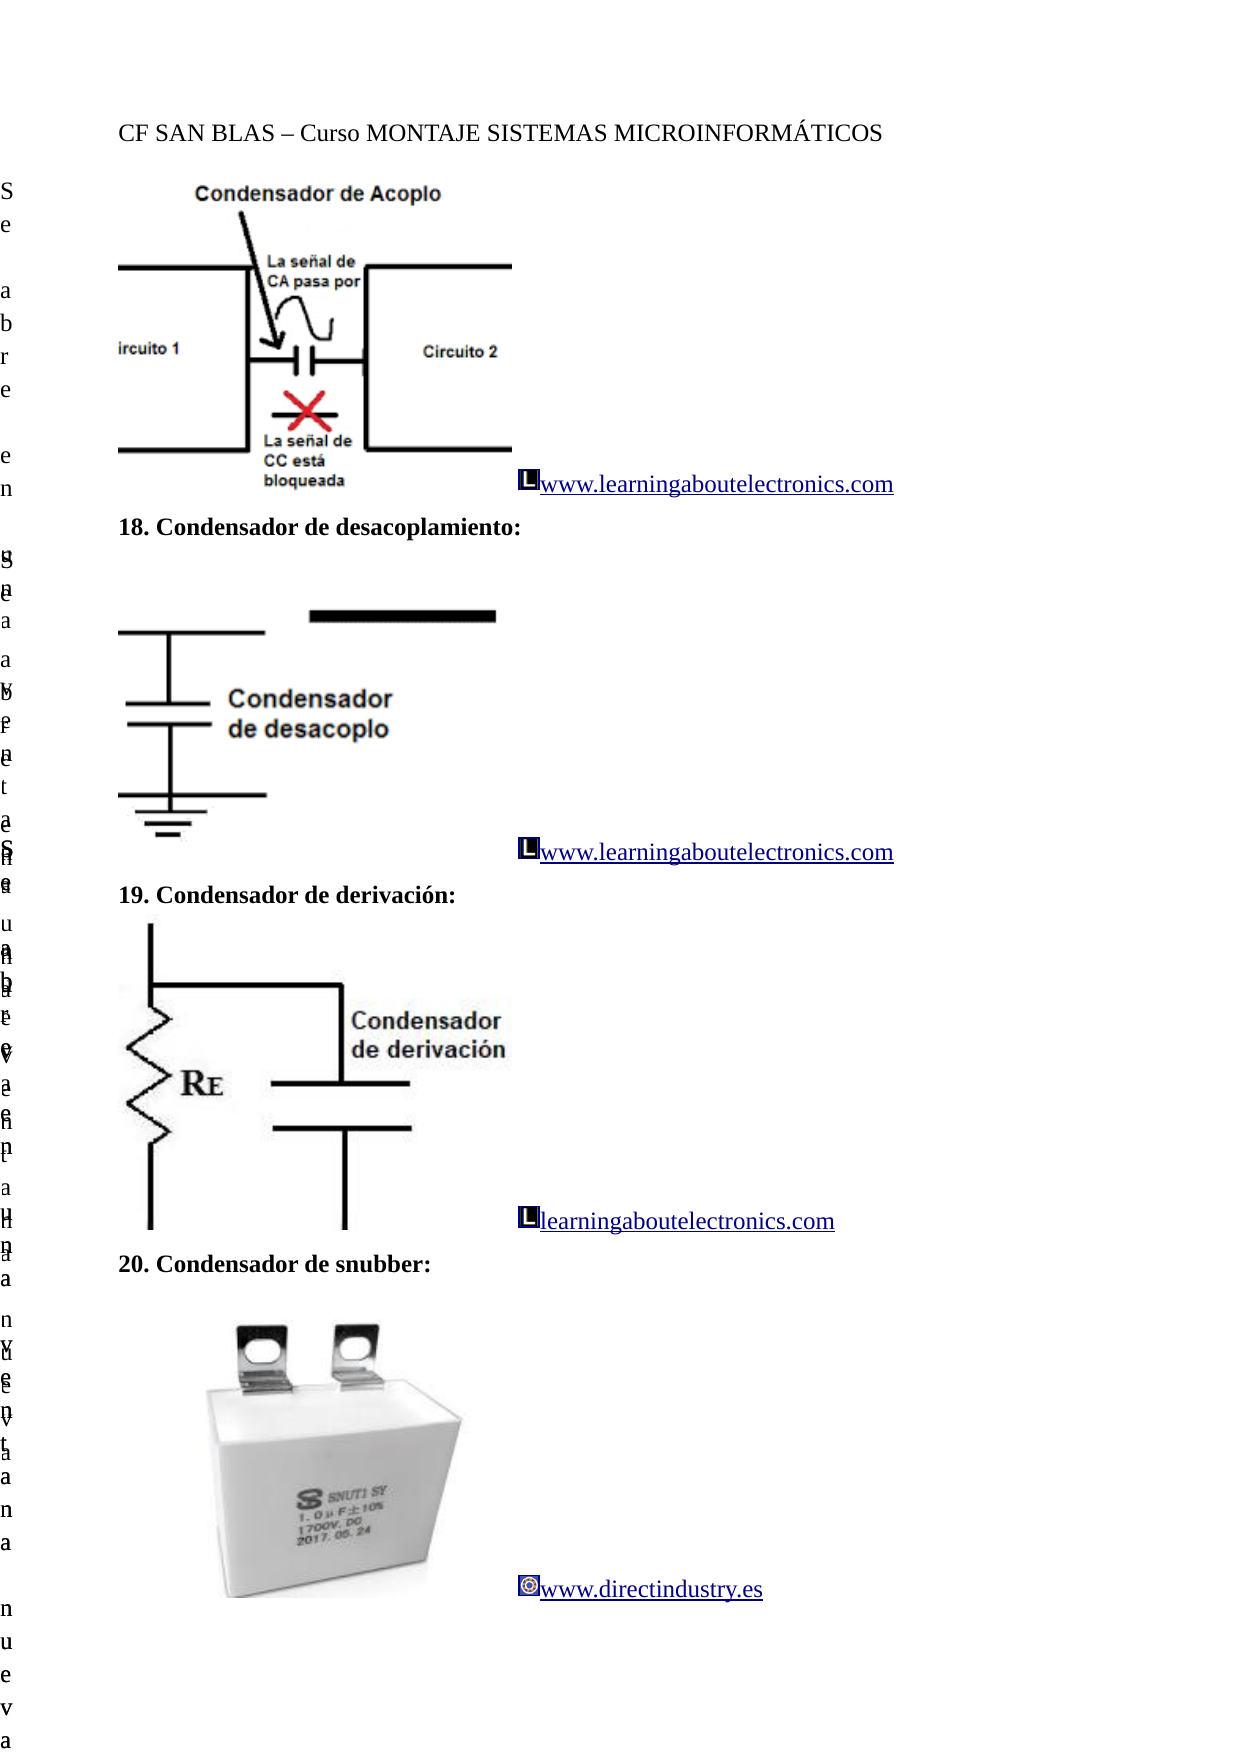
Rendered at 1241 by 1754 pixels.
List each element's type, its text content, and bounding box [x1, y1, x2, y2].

picture [520, 470, 538, 489]
picture [520, 1207, 538, 1226]
picture [118, 176, 512, 492]
picture [520, 1576, 538, 1595]
text www.directindustry.es [118, 1282, 1122, 1603]
text 18. Condensador de desacoplamiento: [118, 512, 1122, 541]
picture [520, 839, 538, 858]
picture [118, 545, 512, 861]
picture [118, 913, 512, 1230]
text www.learningaboutelectronics.com [118, 176, 1122, 497]
text 20. Condensador de snubber: [118, 1249, 1122, 1278]
text learningaboutelectronics.com [118, 914, 1122, 1235]
text www.learningaboutelectronics.com [118, 545, 1122, 866]
picture [118, 1282, 512, 1598]
text 19. Condensador de derivación: [118, 881, 1122, 909]
